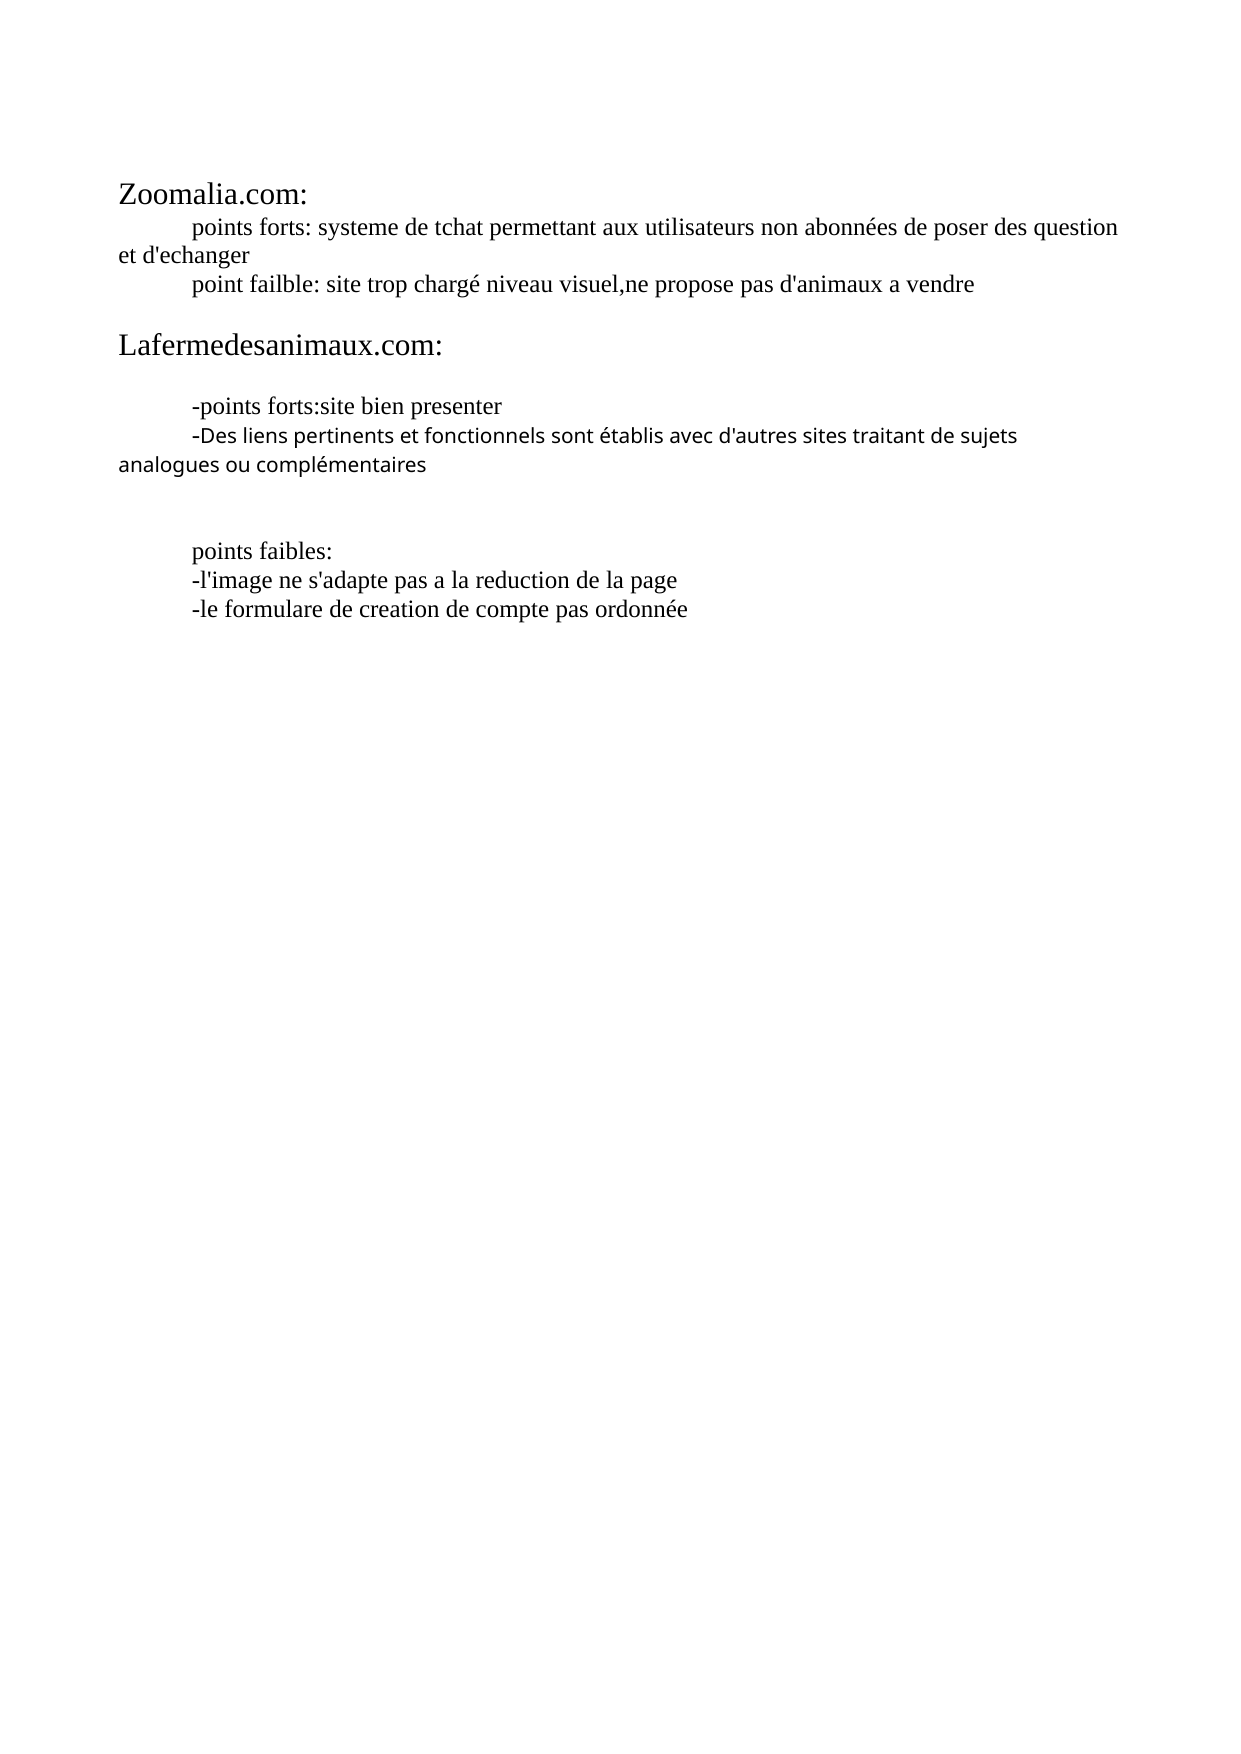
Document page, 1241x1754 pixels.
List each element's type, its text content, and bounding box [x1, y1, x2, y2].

text -l'image ne s'adapte pas a la reduction de la page [118, 565, 1122, 594]
text points faibles: [118, 536, 1122, 565]
text Lafermedesanimaux.com: [118, 327, 1122, 362]
text Zoomalia.com: [118, 176, 1122, 212]
text points forts: systeme de tchat permettant aux utilisateurs non abonnées de poser des question et d'echanger [118, 212, 1122, 269]
text point failble: site trop chargé niveau visuel,ne propose pas d'animaux a vendre [118, 269, 1122, 298]
text -Des liens pertinents et fonctionnels sont établis avec d'autres sites traitant de sujets analogues ou complémentaires [118, 420, 1122, 479]
text -points forts:site bien presenter [118, 391, 1122, 420]
text -le formulare de creation de compte pas ordonnée [118, 594, 1122, 623]
